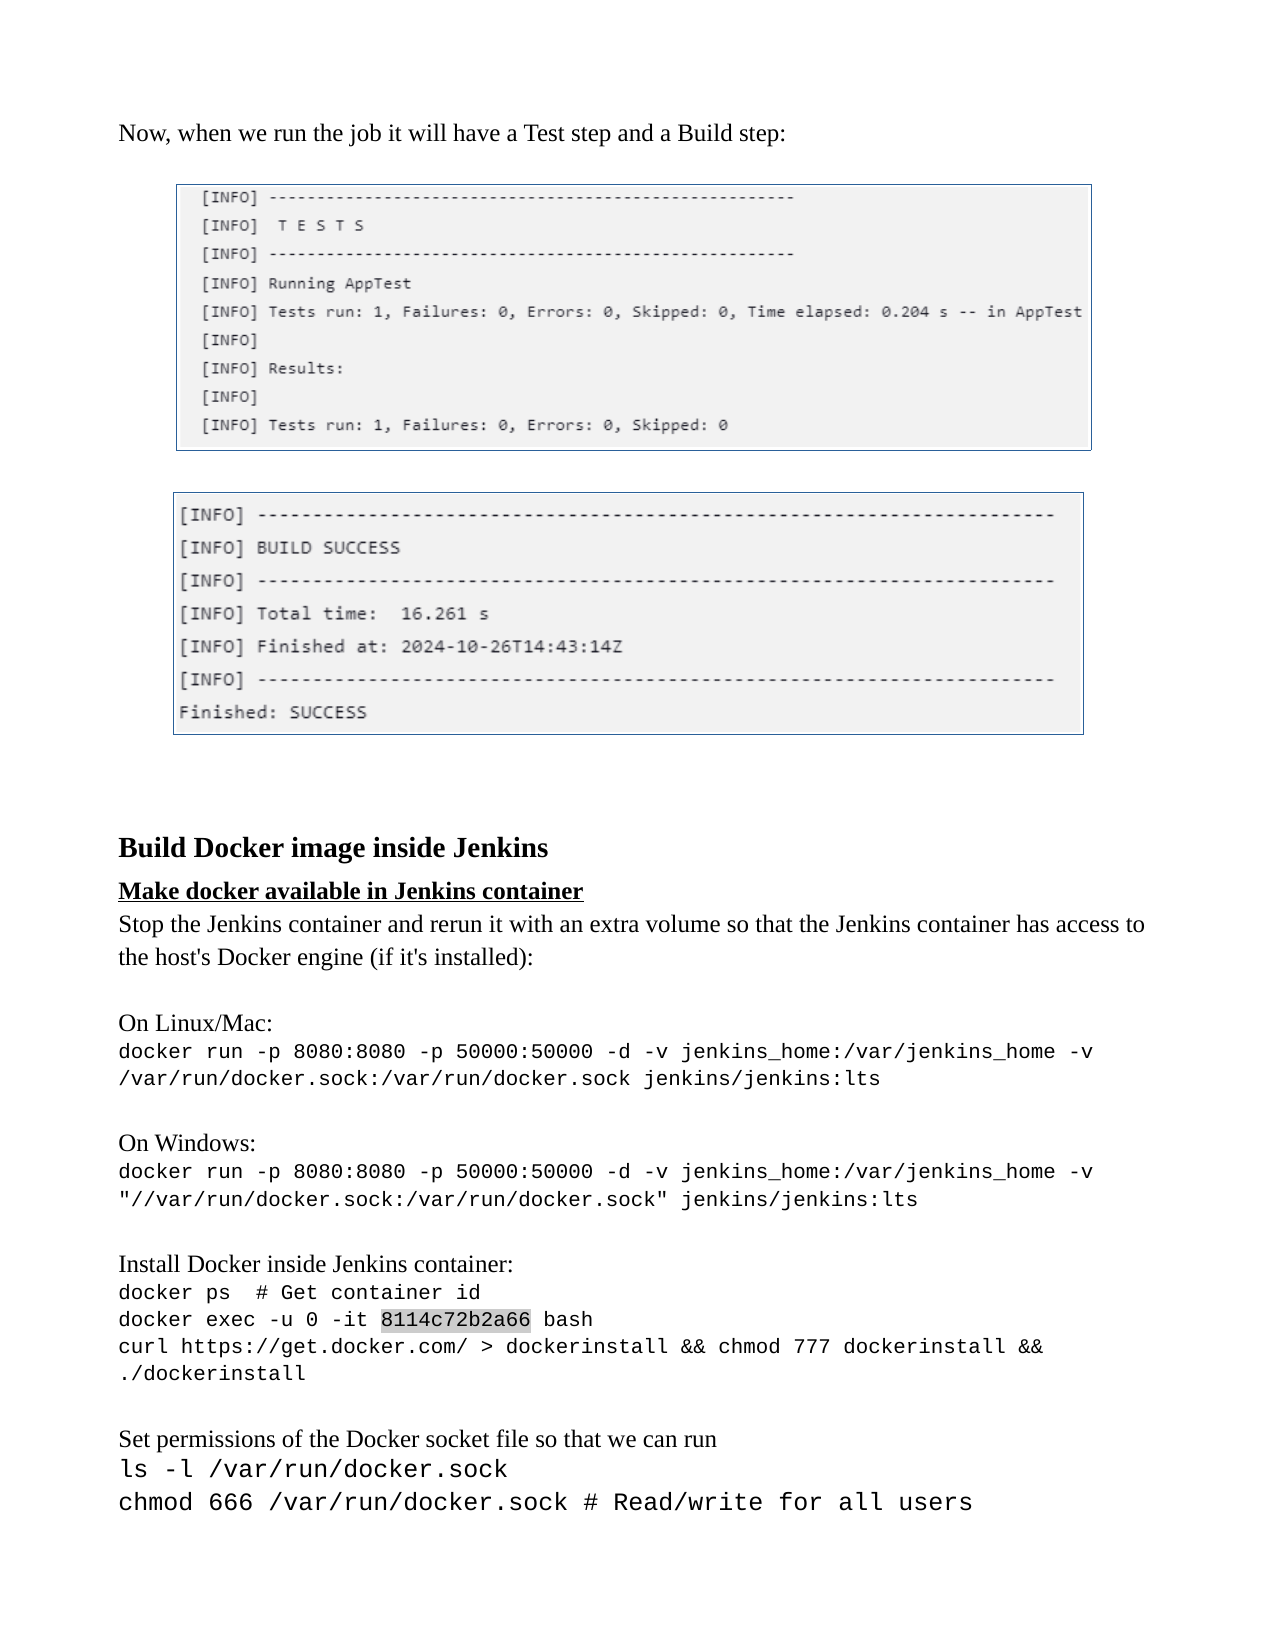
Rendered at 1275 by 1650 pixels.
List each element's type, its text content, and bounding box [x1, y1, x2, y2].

text Install Docker inside Jenkins container: [118, 1249, 1157, 1278]
text chmod 666 /var/run/docker.sock # Read/write for all users [118, 1489, 1157, 1517]
text On Linux/Mac: [118, 1008, 1157, 1037]
text docker ps # Get container id [118, 1282, 1157, 1306]
picture [179, 187, 1088, 447]
text Now, when we run the job it will have a Test step and a Build step: [118, 118, 1157, 147]
text curl https://get.docker.com/ > dockerinstall && chmod 777 dockerinstall && ./dockerinstall [118, 1336, 1157, 1387]
text docker exec -u 0 -it 8114c72b2a66 bash [118, 1309, 1157, 1333]
text Stop the Jenkins container and rerun it with an extra volume so that the Jenkins container has access to the host's Docker engine (if it's installed): [118, 909, 1157, 971]
text ls -l /var/run/docker.sock [118, 1457, 1157, 1485]
text docker run -p 8080:8080 -p 50000:50000 -d -v jenkins_home:/var/jenkins_home -v "//var/run/docker.sock:/var/run/docker.sock" jenkins/jenkins:lts [118, 1161, 1157, 1212]
picture [176, 494, 1081, 732]
subtitle Build Docker image inside Jenkins [118, 830, 1157, 863]
text Make docker available in Jenkins container [118, 876, 1157, 905]
text docker run -p 8080:8080 -p 50000:50000 -d -v jenkins_home:/var/jenkins_home -v /var/run/docker.sock:/var/run/docker.sock jenkins/jenkins:lts [118, 1041, 1157, 1092]
text On Windows: [118, 1128, 1157, 1157]
text Set permissions of the Docker socket file so that we can run [118, 1424, 1157, 1452]
